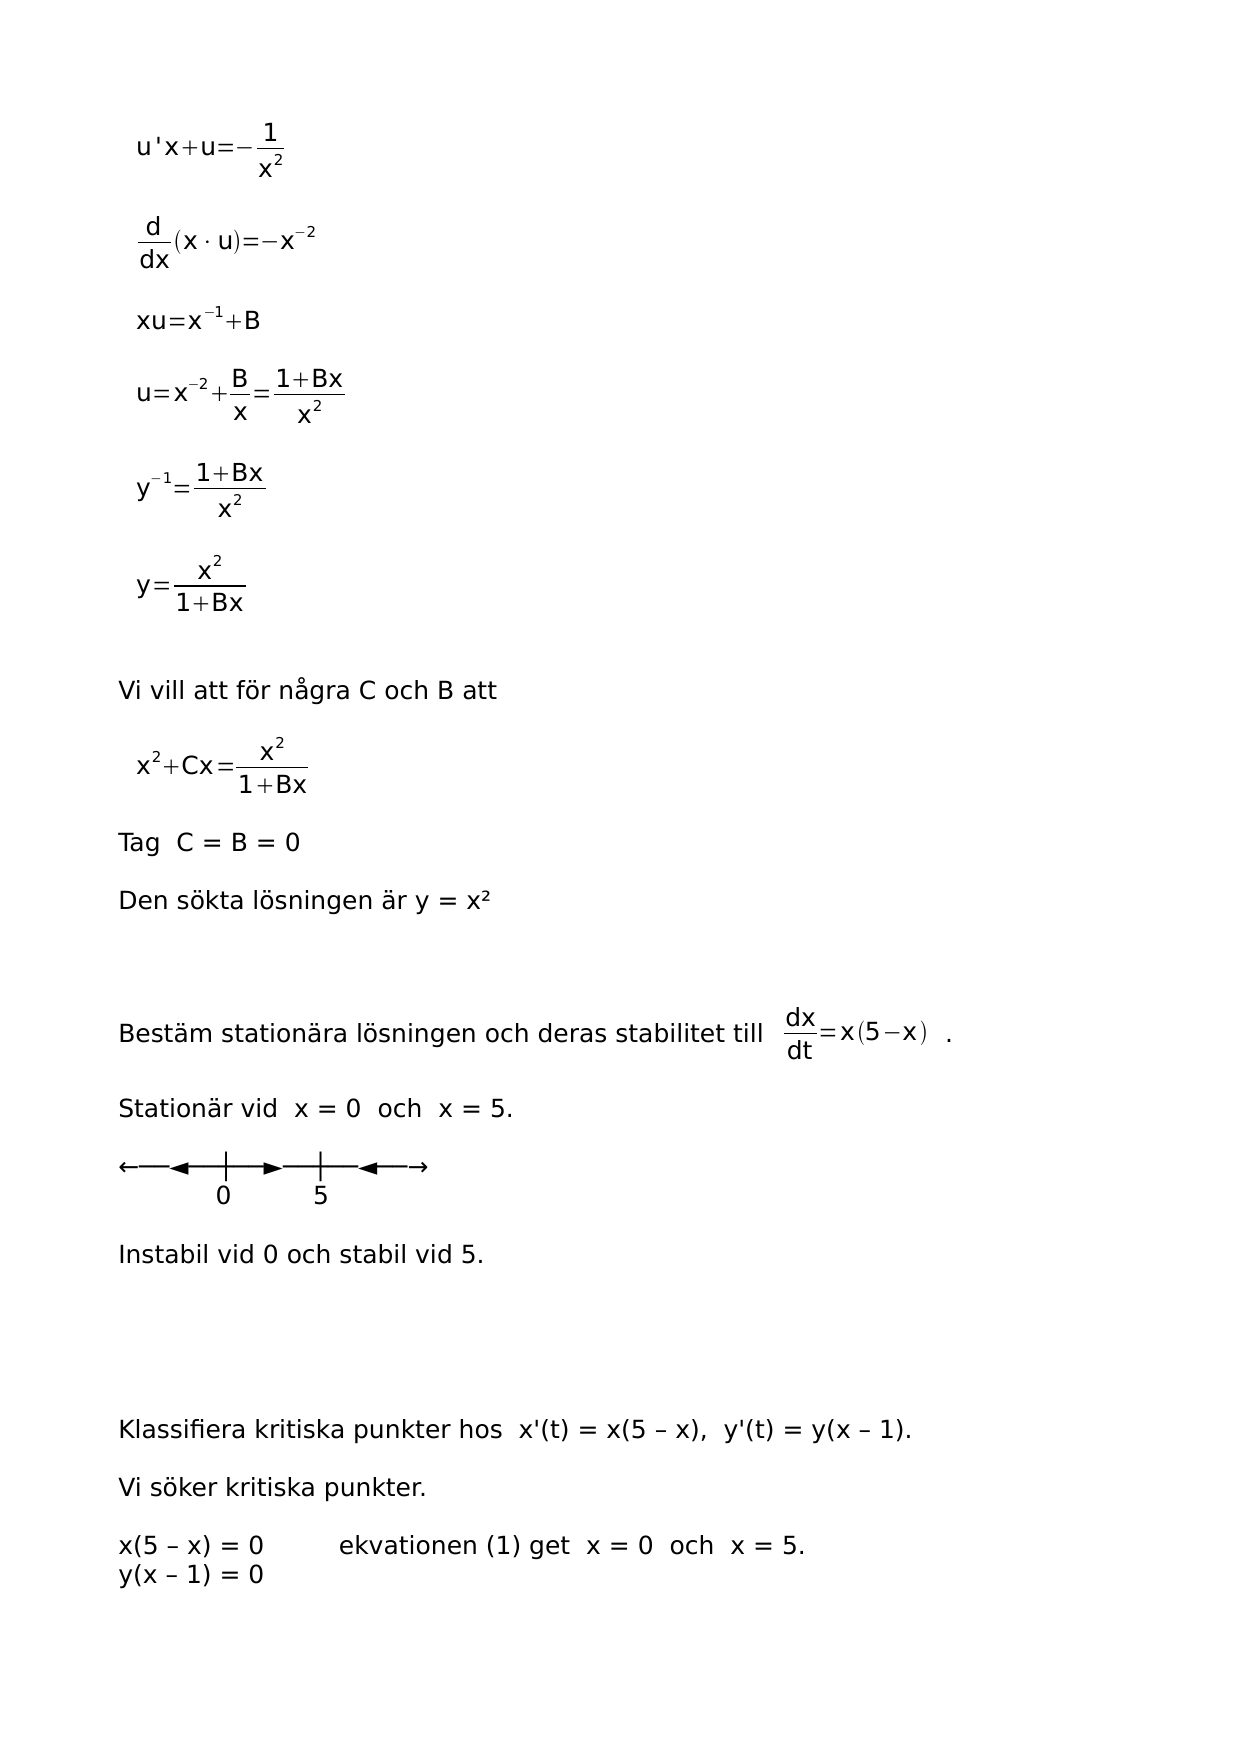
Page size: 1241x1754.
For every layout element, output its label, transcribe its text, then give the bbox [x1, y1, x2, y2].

text Vi vill att för några C och B att [118, 676, 1122, 705]
text Vi söker kritiska punkter. [118, 1473, 1122, 1502]
text Tag C = B = 0 [118, 828, 1122, 857]
text Stationär vid x = 0 och x = 5. [118, 1094, 1122, 1123]
text Bestäm stationära lösningen och deras stabilitet till. [118, 1003, 1122, 1065]
text Instabil vid 0 och stabil vid 5. [118, 1240, 1122, 1269]
text Den sökta lösningen är y = x² [118, 887, 1122, 916]
text y(x – 1) = 0 [118, 1561, 1122, 1590]
text ←──◄──┼──►──┼──◄──→ [118, 1152, 1122, 1182]
text Klassifiera kritiska punkter hos x'(t) = x(5 – x), y'(t) = y(x – 1). [118, 1415, 1122, 1444]
text x(5 – x) = 0 ekvationen (1) get x = 0 och x = 5. [118, 1532, 1122, 1561]
text 0 5 [118, 1182, 1122, 1211]
